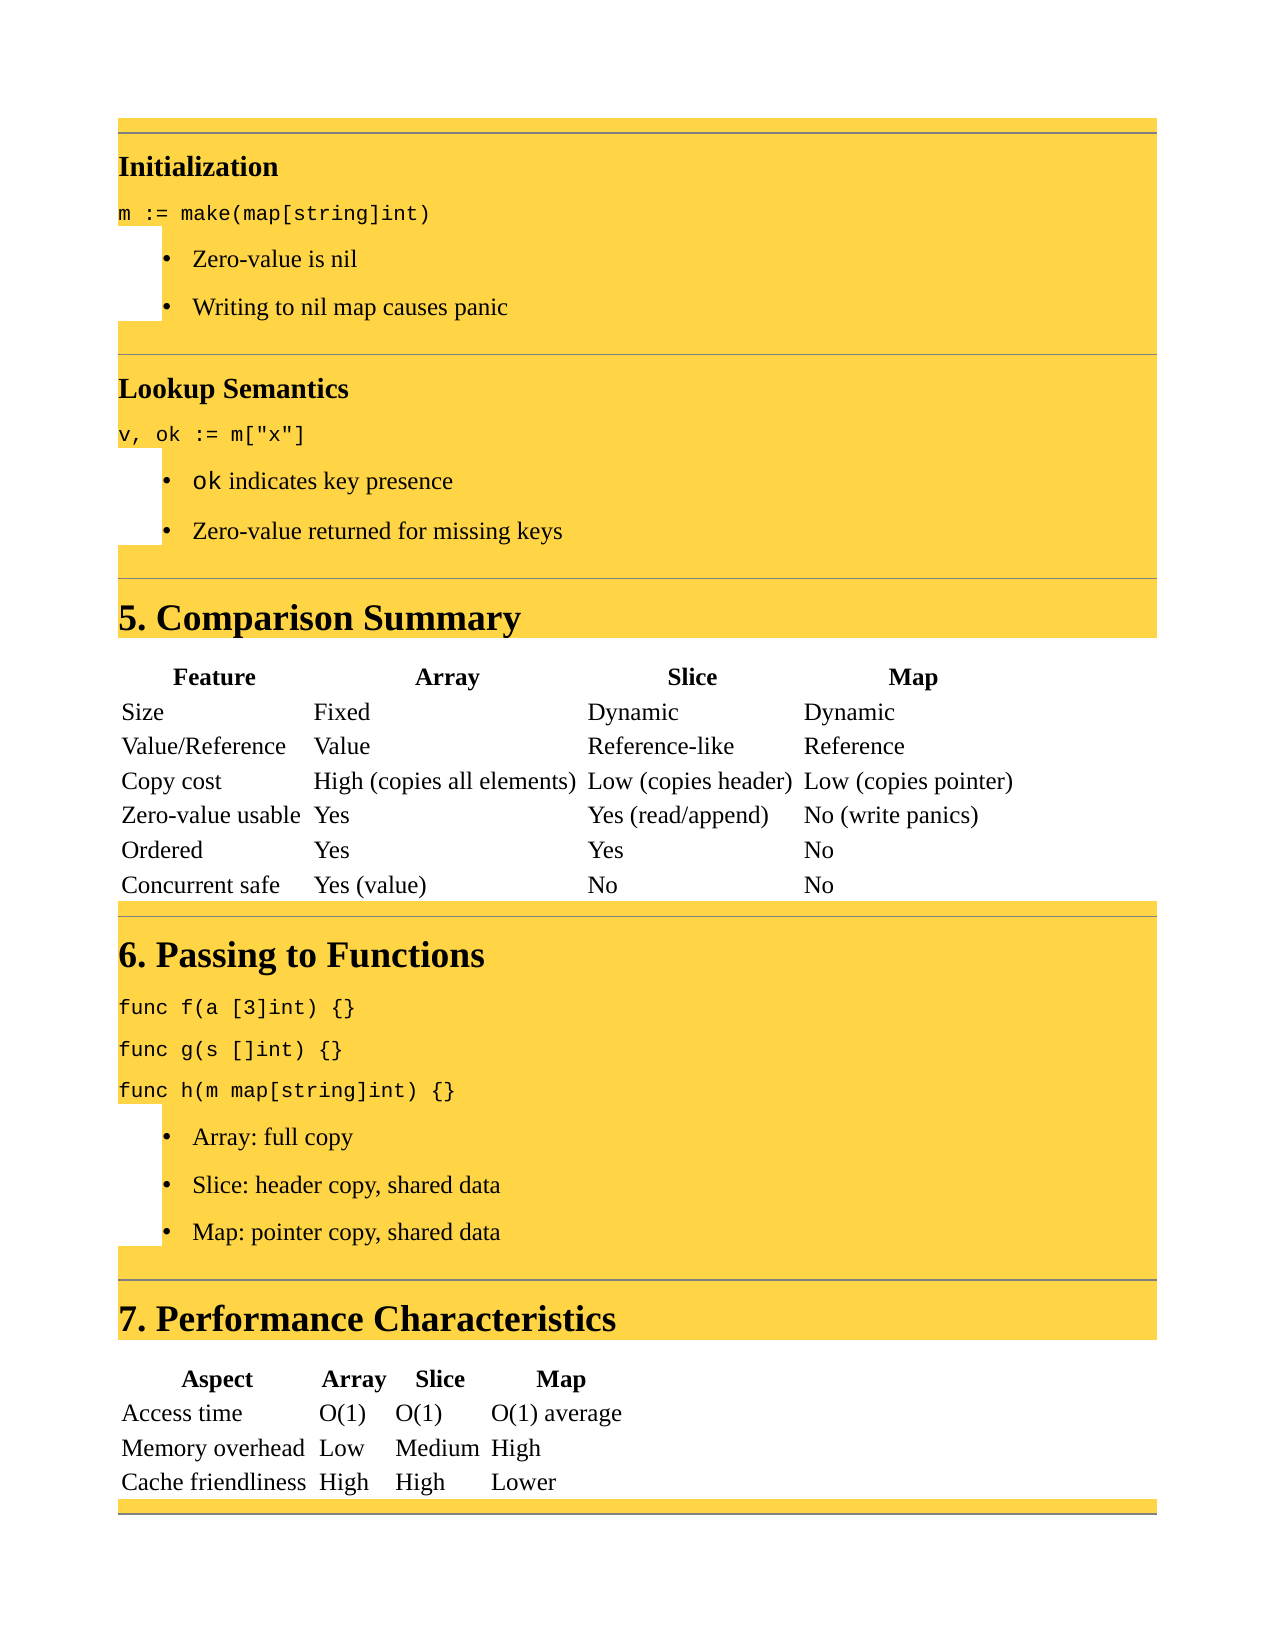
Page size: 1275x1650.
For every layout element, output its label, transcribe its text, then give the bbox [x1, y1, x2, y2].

table_cell Size [118, 694, 310, 728]
subtitle 7. Performance Characteristics [118, 1297, 1157, 1340]
table_cell O(1) average [488, 1395, 634, 1430]
table_cell Low (copies header) [584, 763, 801, 798]
table_cell Yes (read/append) [584, 798, 801, 832]
table_header Map [801, 659, 1026, 694]
table_header Slice [392, 1361, 488, 1395]
table_header Feature [118, 659, 310, 694]
table_cell No (write panics) [801, 798, 1026, 832]
table_header Slice [584, 659, 801, 694]
table_cell Concurrent safe [118, 867, 310, 901]
table_cell Yes [584, 832, 801, 867]
table_cell Dynamic [584, 694, 801, 728]
table_cell Zero-value usable [118, 798, 310, 832]
table_cell Low [316, 1430, 392, 1464]
list Zero-value returned for missing keys [162, 516, 1157, 545]
table_cell O(1) [392, 1395, 488, 1430]
table_cell No [801, 832, 1026, 867]
table_cell O(1) [316, 1395, 392, 1430]
subtitle 5. Comparison Summary [118, 595, 1157, 638]
table_cell Medium [392, 1430, 488, 1464]
table_cell High [488, 1430, 634, 1464]
table_cell Fixed [310, 694, 584, 728]
table_header Array [316, 1361, 392, 1395]
text v, ok := m["x"] [118, 424, 1157, 448]
table_cell No [801, 867, 1026, 901]
table_header Array [310, 659, 584, 694]
table_cell Value [310, 729, 584, 763]
table_cell Value/Reference [118, 729, 310, 763]
subtitle Initialization [118, 149, 1157, 183]
table_cell Lower [488, 1465, 634, 1499]
table_cell Copy cost [118, 763, 310, 798]
text func g(s []int) {} [118, 1039, 1157, 1062]
table_cell Cache friendliness [118, 1465, 316, 1499]
table_cell Yes [310, 798, 584, 832]
text func f(a [3]int) {} [118, 997, 1157, 1021]
table_cell High [316, 1465, 392, 1499]
list Array: full copy [162, 1122, 1157, 1151]
table_cell Yes (value) [310, 867, 584, 901]
table_cell High (copies all elements) [310, 763, 584, 798]
table_cell No [584, 867, 801, 901]
table_cell Memory overhead [118, 1430, 316, 1464]
table_cell Access time [118, 1395, 316, 1430]
table_cell Dynamic [801, 694, 1026, 728]
list Slice: header copy, shared data [162, 1170, 1157, 1199]
list Writing to nil map causes panic [162, 292, 1157, 321]
text m := make(map[string]int) [118, 203, 1157, 226]
list Map: pointer copy, shared data [162, 1217, 1157, 1246]
table_cell Yes [310, 832, 584, 867]
table_header Map [488, 1361, 634, 1395]
list Zero-value is nil [162, 244, 1157, 273]
table_cell Low (copies pointer) [801, 763, 1026, 798]
subtitle 6. Passing to Functions [118, 933, 1157, 976]
table_header Aspect [118, 1361, 316, 1395]
text func h(m map[string]int) {} [118, 1081, 1157, 1104]
table_cell Reference-like [584, 729, 801, 763]
table_cell Reference [801, 729, 1026, 763]
list ok indicates key presence [162, 466, 1157, 497]
table_cell High [392, 1465, 488, 1499]
subtitle Lookup Semantics [118, 371, 1157, 405]
table_cell Ordered [118, 832, 310, 867]
